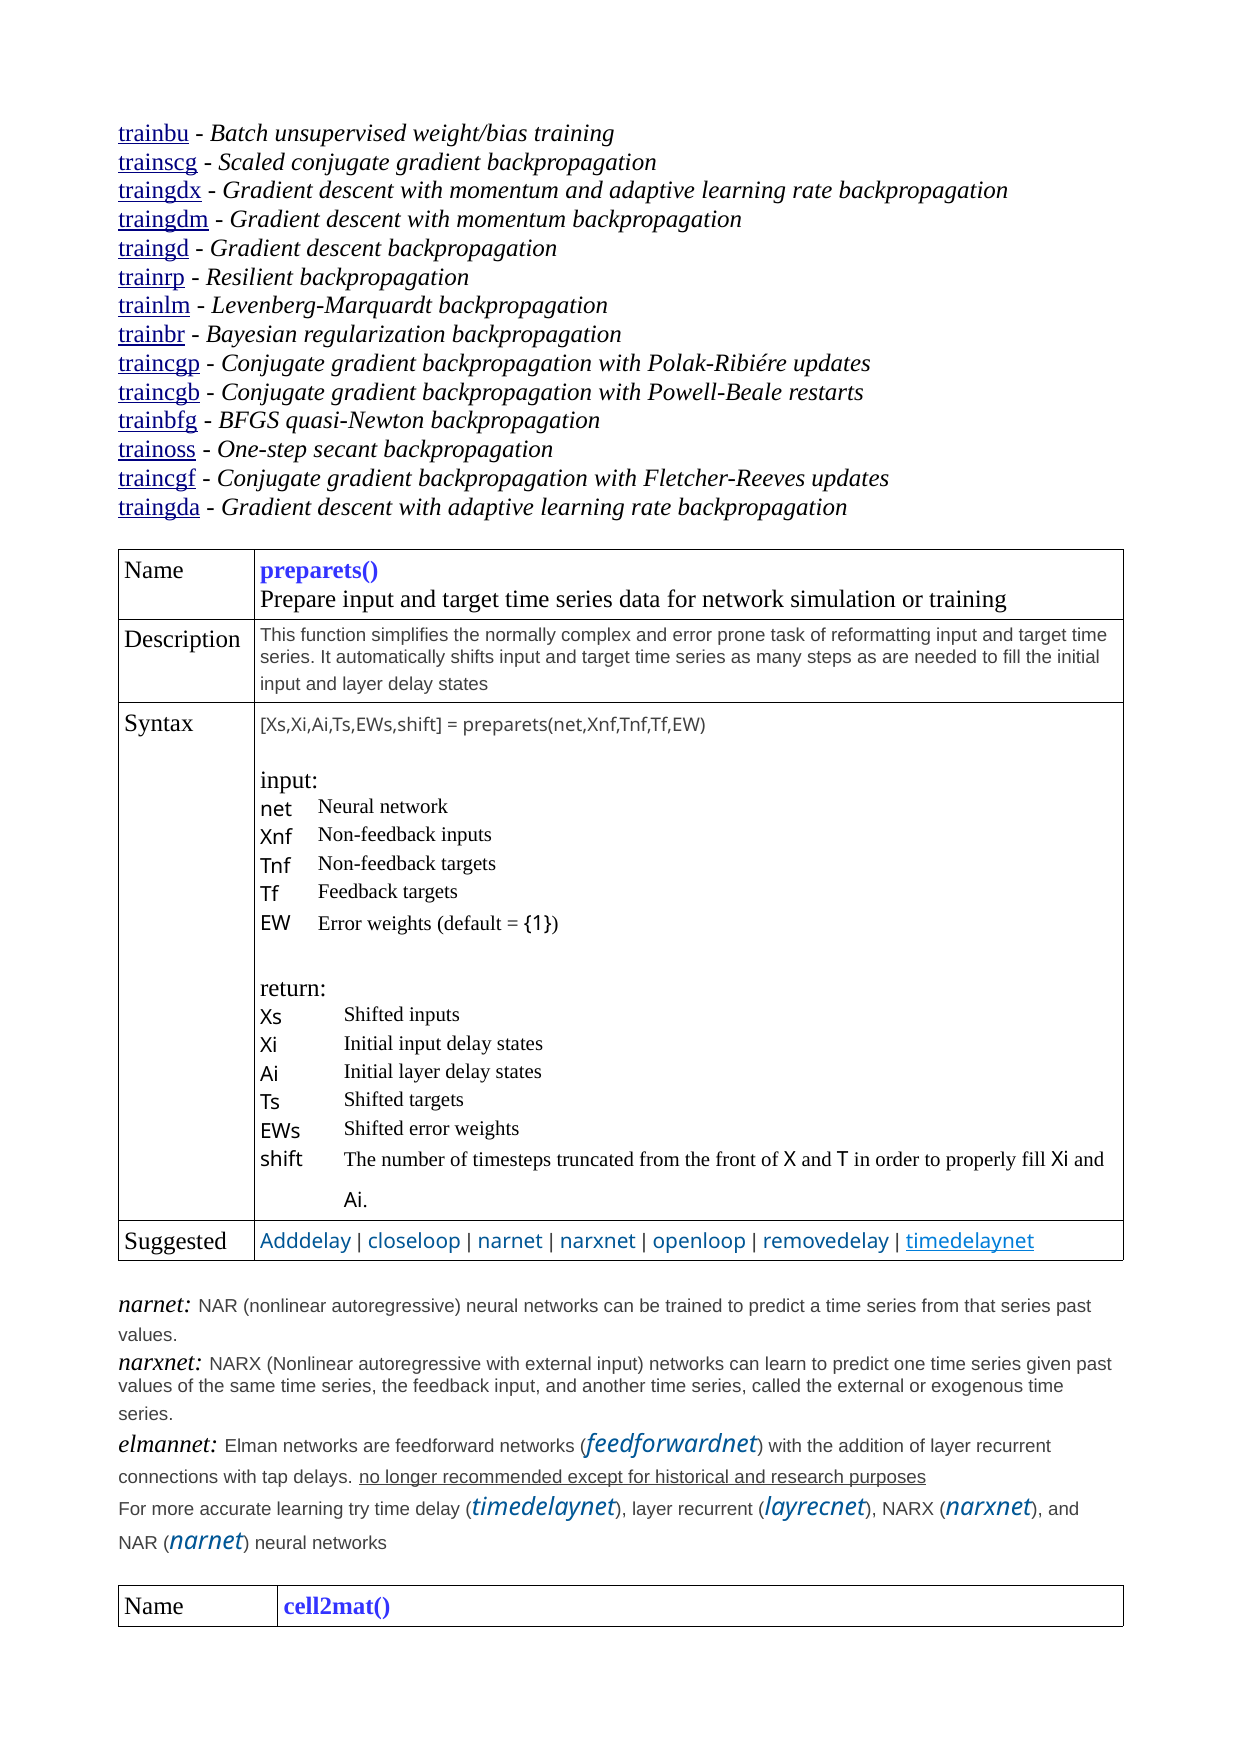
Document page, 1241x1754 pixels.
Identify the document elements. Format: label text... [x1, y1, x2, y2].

text For more accurate learning try time delay (timedelaynet), layer recurrent (layrecnet), NARX (narxnet), and NAR (narnet) neural networks [118, 1488, 1122, 1557]
text trainscg - Scaled conjugate gradient backpropagation [118, 147, 1122, 176]
table_cell Xnf [260, 823, 318, 851]
table_cell This function simplifies the normally complex and error prone task of reformatting input and target time series. It automatically shifts input and target time series as many steps as are needed to fill the initial input and layer delay states [255, 620, 1123, 702]
table_cell The number of timesteps truncated from the front of X and T in order to properly fill Xi and Ai. [344, 1144, 1088, 1214]
table_header net [260, 794, 318, 822]
table_cell Non-feedback targets [318, 851, 903, 879]
text narnet: NAR (nonlinear autoregressive) neural networks can be trained to predict a time series from that series past values. [118, 1289, 1122, 1347]
table_cell Ai [260, 1059, 343, 1087]
table_cell Tf [260, 879, 318, 908]
table_header preparets() Prepare input and target time series data for network simulation or training [255, 550, 1123, 618]
table_cell Ts [260, 1087, 343, 1116]
text elmannet: Elman networks are feedforward networks (feedforwardnet) with the addition of layer recurrent connections with tap delays. no longer recommended except for historical and research purposes [118, 1426, 1122, 1488]
table_cell Syntax [119, 703, 254, 1220]
text trainbu - Batch unsupervised weight/bias training [118, 118, 1122, 147]
table_cell Tnf [260, 851, 318, 879]
table_header Neural network [318, 794, 903, 822]
table_cell Suggested [119, 1221, 254, 1260]
text trainlm - Levenberg-Marquardt backpropagation [118, 291, 1122, 319]
table_cell Shifted targets [344, 1087, 1088, 1116]
text traingdm - Gradient descent with momentum backpropagation [118, 204, 1122, 233]
table_header Shifted inputs [344, 1002, 1088, 1030]
table_cell Initial input delay states [344, 1030, 1088, 1059]
text traingdx - Gradient descent with momentum and adaptive learning rate backpropagation [118, 176, 1122, 204]
table_cell [Xs,Xi,Ai,Ts,EWs,shift] = preparets(net,Xnf,Tnf,Tf,EW) input: return: [255, 703, 1123, 1220]
table_cell Non-feedback inputs [318, 823, 903, 851]
text narxnet: NARX (Nonlinear autoregressive with external input) networks can learn to predict one time series given past values of the same time series, the feedback input, and another time series, called the external or exogenous time series. [118, 1347, 1122, 1426]
text traingda - Gradient descent with adaptive learning rate backpropagation [118, 492, 1122, 521]
table_cell EWs [260, 1116, 343, 1144]
text traincgb - Conjugate gradient backpropagation with Powell-Beale restarts [118, 377, 1122, 406]
table_header cell2mat() [278, 1586, 1123, 1626]
table_cell Shifted error weights [344, 1116, 1088, 1144]
table_cell Error weights (default = {1}) [318, 908, 903, 973]
text traincgf - Conjugate gradient backpropagation with Fletcher-Reeves updates [118, 463, 1122, 492]
table_cell Description [119, 620, 254, 702]
table_cell EW [260, 908, 318, 973]
table_cell Feedback targets [318, 879, 903, 908]
table_header Name [119, 550, 254, 618]
text traincgp - Conjugate gradient backpropagation with Polak-Ribiére updates [118, 348, 1122, 377]
table_header Xs [260, 1002, 343, 1030]
table_cell Adddelay | closeloop | narnet | narxnet | openloop | removedelay | timedelaynet [255, 1221, 1123, 1260]
table_cell shift [260, 1144, 343, 1214]
text traingd - Gradient descent backpropagation [118, 233, 1122, 262]
text trainbfg - BFGS quasi-Newton backpropagation [118, 406, 1122, 434]
table_header Name [119, 1586, 277, 1626]
text trainbr - Bayesian regularization backpropagation [118, 319, 1122, 348]
table_cell Xi [260, 1030, 343, 1059]
text trainoss - One-step secant backpropagation [118, 434, 1122, 463]
table_cell Initial layer delay states [344, 1059, 1088, 1087]
text trainrp - Resilient backpropagation [118, 262, 1122, 291]
